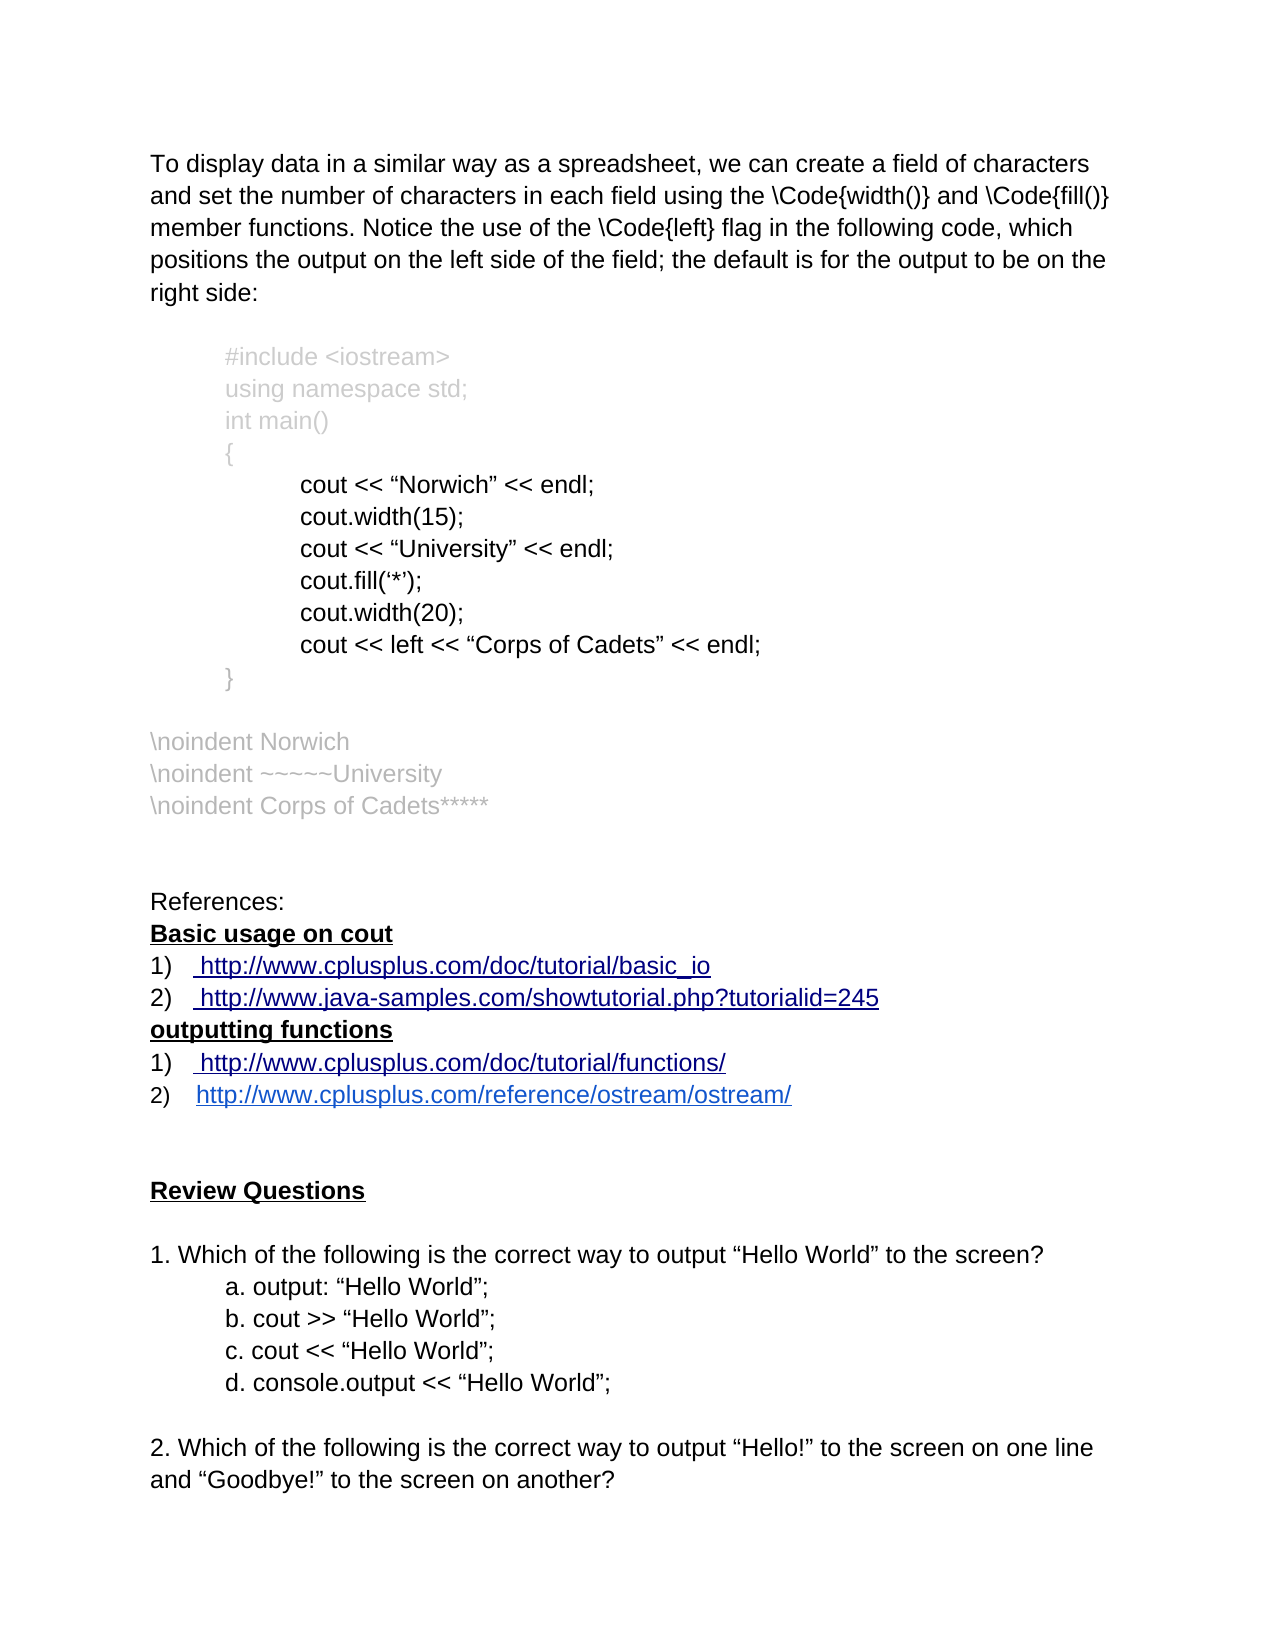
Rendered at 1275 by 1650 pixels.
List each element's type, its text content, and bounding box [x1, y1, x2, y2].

text cout.width(15); [225, 503, 1125, 531]
text cout << “University” << endl; [225, 535, 1125, 563]
text 2. Which of the following is the correct way to output “Hello!” to the screen on one line and “Goodbye!” to the screen on another? [150, 1433, 1125, 1493]
text #include <iostream> [225, 342, 1125, 370]
text 1) http://www.cplusplus.com/doc/tutorial/basic_io [150, 952, 1125, 980]
text References: [150, 888, 1125, 916]
text cout << left << “Corps of Cadets” << endl; [225, 631, 1125, 659]
text outputting functions [150, 1016, 1125, 1044]
text int main() [225, 407, 1125, 434]
text { [225, 439, 1125, 467]
text \noindent Norwich [150, 727, 1125, 755]
text 1) http://www.cplusplus.com/doc/tutorial/functions/ [150, 1048, 1125, 1076]
text \noindent ~~~~~University [150, 759, 1125, 787]
text To display data in a similar way as a spreadsheet, we can create a field of characters and set the number of characters in each field using the \Code{width()} and \Code{fill()} member functions. Notice the use of the \Code{left} flag in the following code, which positions the output on the left side of the field; the default is for the output to be on the right side: [150, 150, 1125, 306]
text d. console.output << “Hello World”; [150, 1369, 1125, 1397]
text a. output: “Hello World”; [150, 1273, 1125, 1301]
text 2) http://www.cplusplus.com/reference/ostream/ostream/ [150, 1080, 1125, 1108]
text using namespace std; [225, 374, 1125, 402]
text 2) http://www.java-samples.com/showtutorial.php?tutorialid=245 [150, 984, 1125, 1012]
text Basic usage on cout [150, 920, 1125, 948]
text b. cout >> “Hello World”; [150, 1305, 1125, 1333]
text cout.width(20); [225, 599, 1125, 627]
text } [225, 663, 1125, 691]
text \noindent Corps of Cadets***** [150, 792, 1125, 819]
text 1. Which of the following is the correct way to output “Hello World” to the screen? [150, 1241, 1125, 1269]
text cout << “Norwich” << endl; [225, 471, 1125, 499]
text cout.fill(‘*’); [225, 567, 1125, 595]
text c. cout << “Hello World”; [150, 1337, 1125, 1365]
text Review Questions [150, 1177, 1125, 1204]
